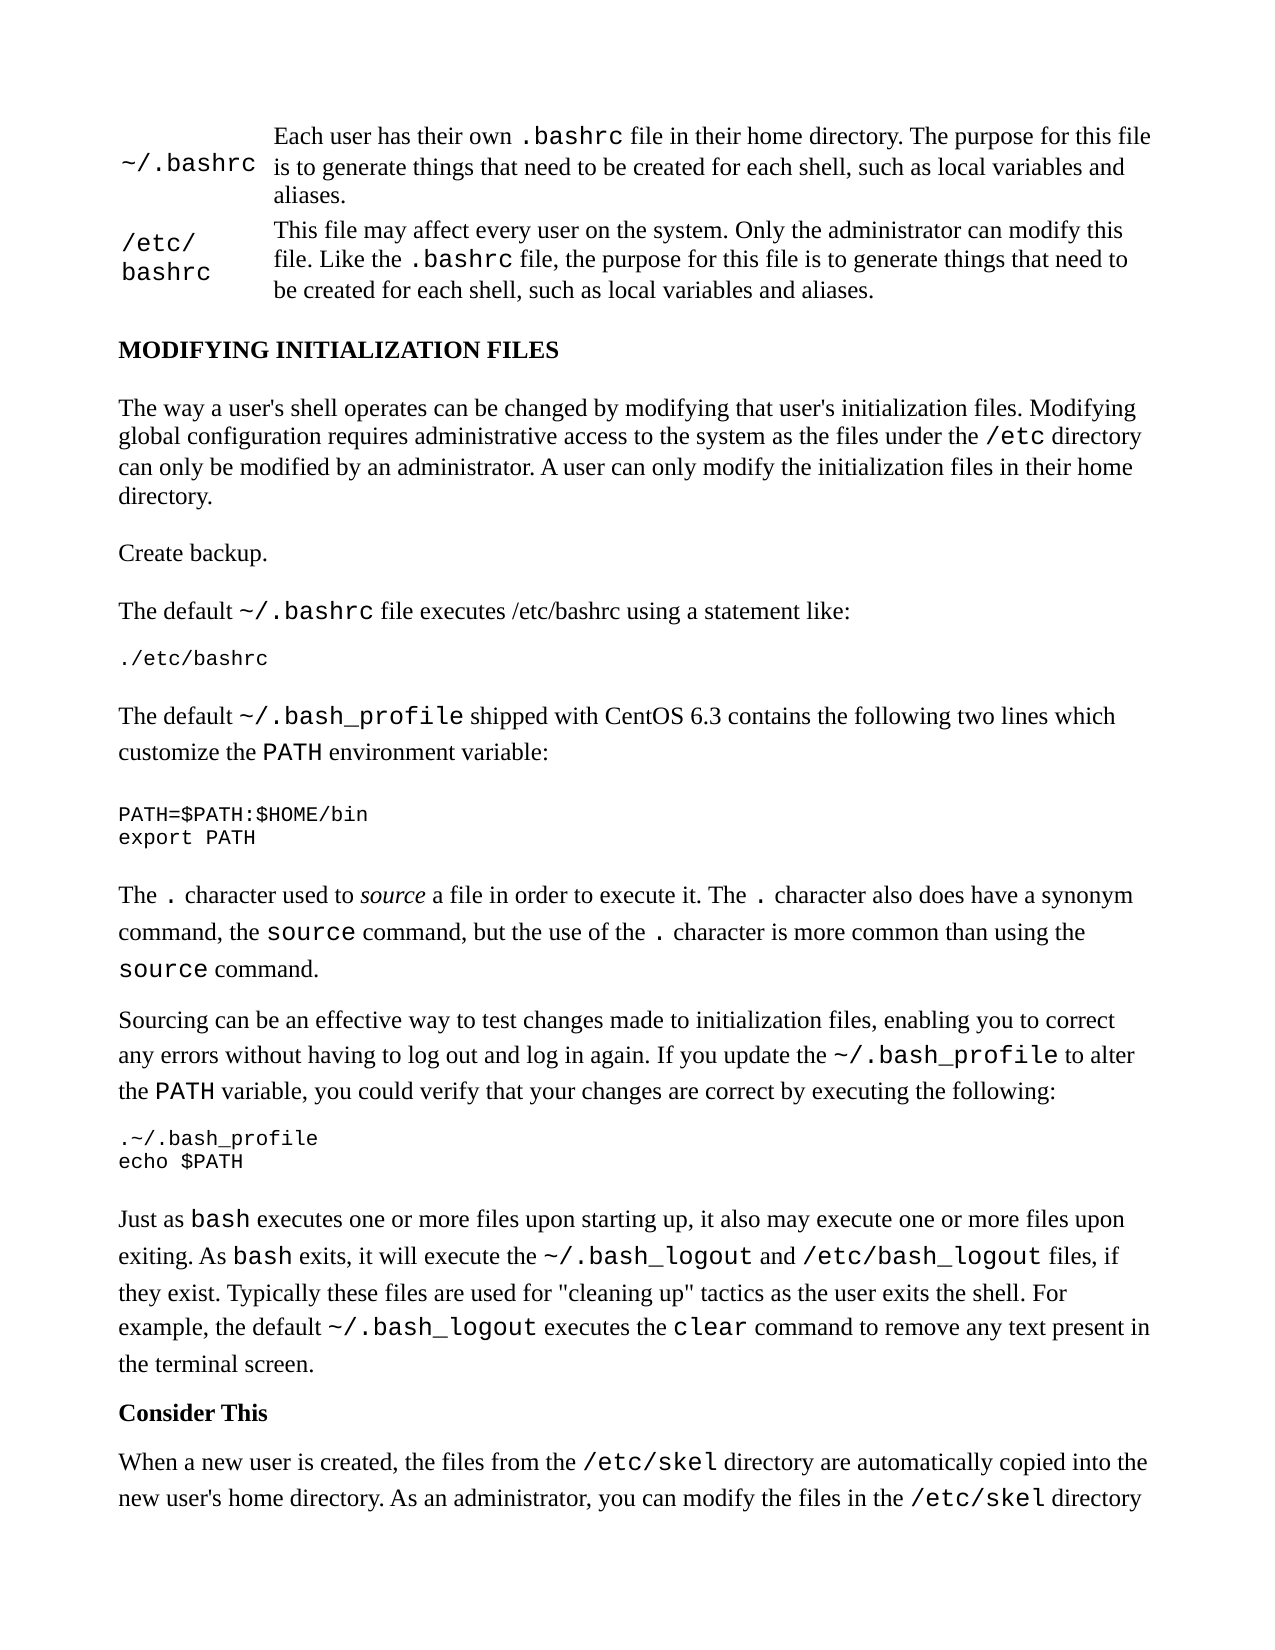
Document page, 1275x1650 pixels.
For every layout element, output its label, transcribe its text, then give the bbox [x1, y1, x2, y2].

text Sourcing can be an effective way to test changes made to initialization files, enabling you to correct any errors without having to log out and log in again. If you update the ~/.bash_profile to alter the PATH variable, you could verify that your changes are correct by executing the following: [118, 1005, 1157, 1107]
text Create backup. [118, 538, 1157, 567]
text .~/.bash_profile [118, 1128, 1157, 1151]
table_cell /etc/bashrc [118, 212, 270, 306]
text echo $PATH [118, 1151, 1157, 1175]
text The way a user's shell operates can be changed by modifying that user's initialization files. Modifying global configuration requires administrative access to the system as the files under the /etc directory can only be modified by an administrator. A user can only modify the initialization files in their home directory. [118, 393, 1157, 510]
text The default ~/.bash_profile shipped with CentOS 6.3 contains the following two lines which customize the PATH environment variable: [118, 701, 1157, 768]
text ./etc/bashrc [118, 648, 1157, 671]
table_cell ~/.bashrc [118, 118, 270, 212]
text When a new user is created, the files from the /etc/skel directory are automatically copied into the new user's home directory. As an administrator, you can modify the files in the /etc/skel directory [118, 1447, 1157, 1514]
text MODIFYING INITIALIZATION FILES [118, 335, 1157, 364]
table_cell Each user has their own .bashrc file in their home directory. The purpose for this file is to generate things that need to be created for each shell, such as local variables and aliases. [270, 118, 1157, 212]
text The default ~/.bashrc file executes /etc/bashrc using a statement like: [118, 596, 1157, 627]
text Just as bash executes one or more files upon starting up, it also may execute one or more files upon exiting. As bash exits, it will execute the ~/.bash_logout and /etc/bash_logout files, if they exist. Typically these files are used for "cleaning up" tactics as the user exits the shell. For example, the default ~/.bash_logout executes the clear command to remove any text present in the terminal screen. [118, 1204, 1157, 1377]
text Consider This [118, 1398, 1157, 1427]
text The . character used to source a file in order to execute it. The . character also does have a synonym command, the source command, but the use of the . character is more common than using the source command. [118, 881, 1157, 984]
table_cell This file may affect every user on the system. Only the administrator can modify this file. Like the .bashrc file, the purpose for this file is to generate things that need to be created for each shell, such as local variables and aliases. [270, 212, 1157, 306]
text export PATH [118, 827, 1157, 851]
text PATH=$PATH:$HOME/bin [118, 804, 1157, 827]
